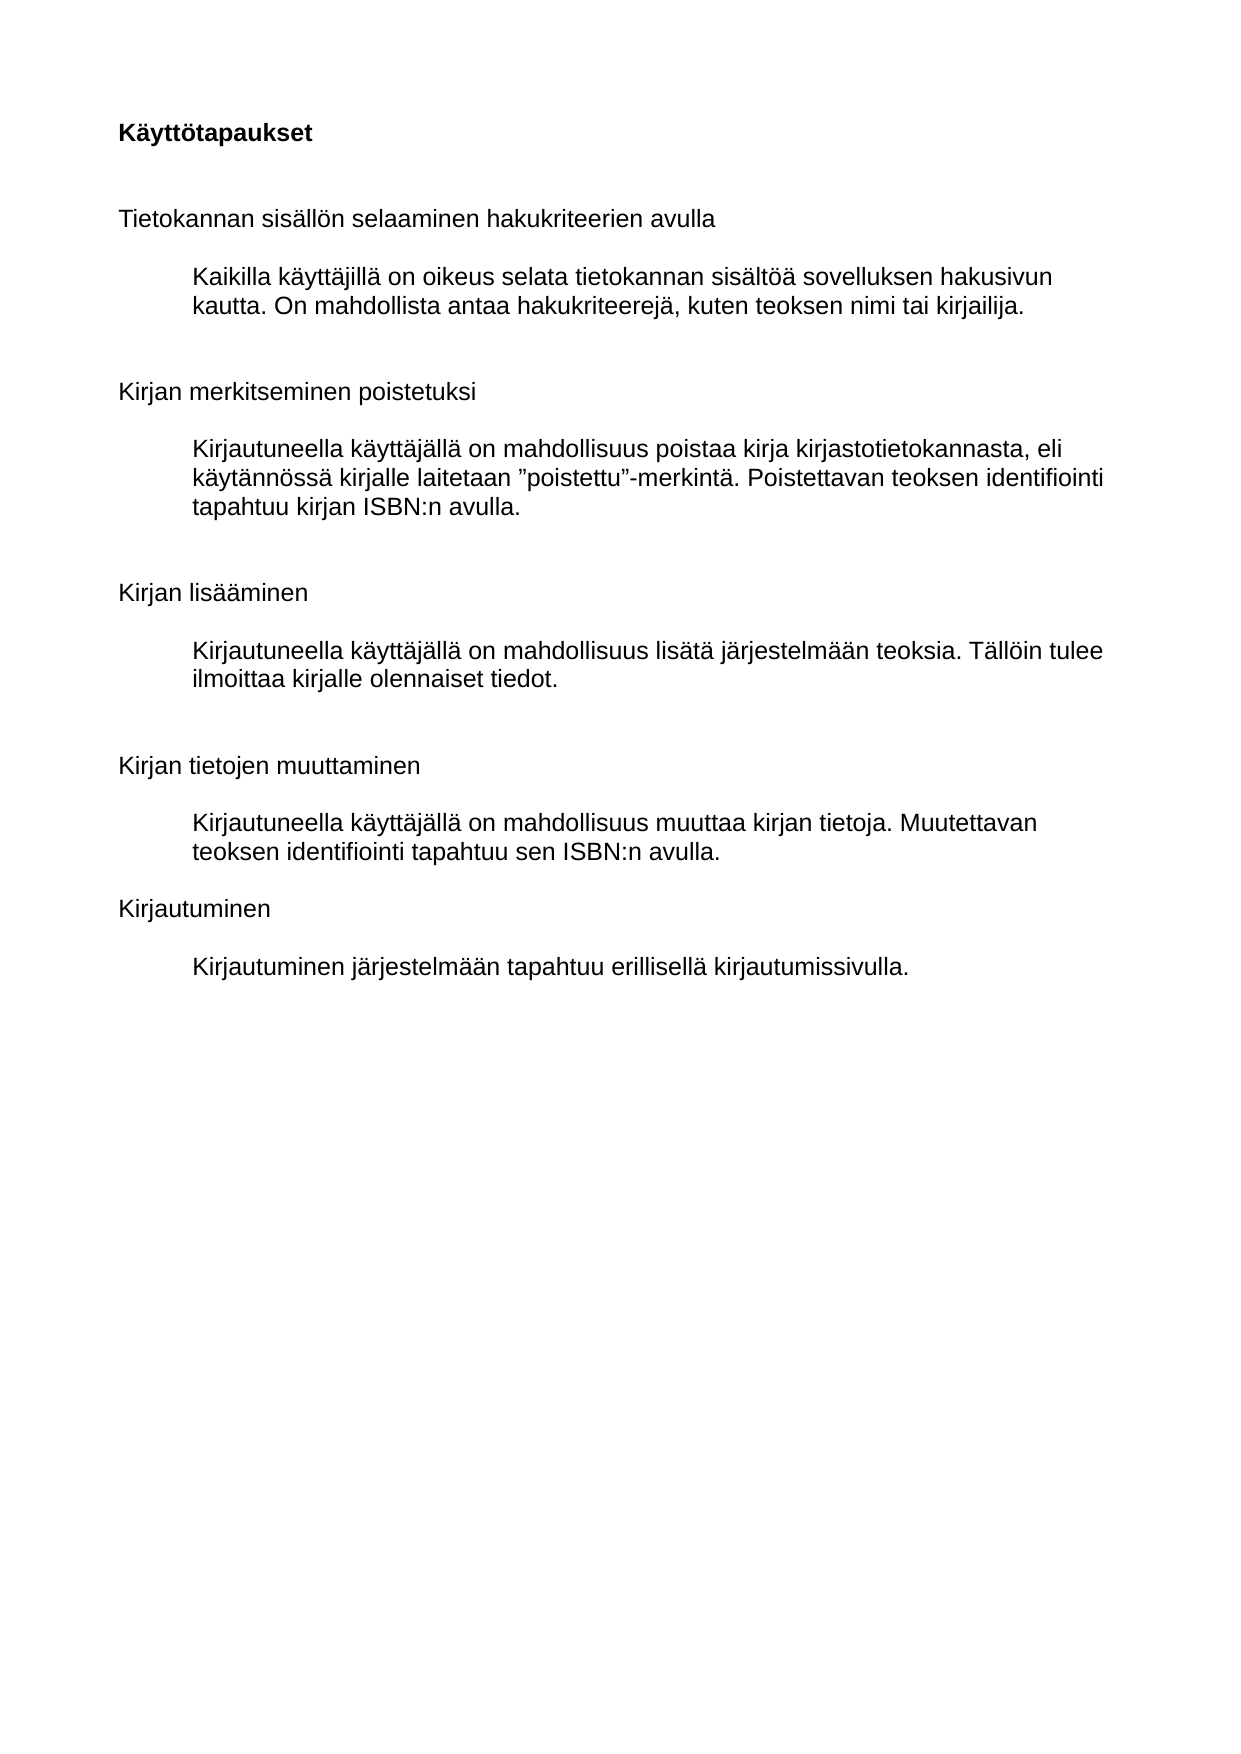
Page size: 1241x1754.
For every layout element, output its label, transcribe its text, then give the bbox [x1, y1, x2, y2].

text Tietokannan sisällön selaaminen hakukriteerien avulla [118, 204, 1122, 233]
text Kaikilla käyttäjillä on oikeus selata tietokannan sisältöä sovelluksen hakusivun kautta. On mahdollista antaa hakukriteerejä, kuten teoksen nimi tai kirjailija. [118, 262, 1122, 319]
text Kirjautuminen [118, 894, 1122, 923]
text Kirjan merkitseminen poistetuksi [118, 377, 1122, 406]
text Kirjan lisääminen [118, 578, 1122, 607]
text Kirjan tietojen muuttaminen [118, 751, 1122, 779]
text Kirjautuneella käyttäjällä on mahdollisuus muuttaa kirjan tietoja. Muutettavan teoksen identifiointi tapahtuu sen ISBN:n avulla. [118, 808, 1122, 866]
text Käyttötapaukset [118, 118, 1122, 147]
text Kirjautuneella käyttäjällä on mahdollisuus poistaa kirja kirjastotietokannasta, eli käytännössä kirjalle laitetaan ”poistettu”-merkintä. Poistettavan teoksen identifiointi tapahtuu kirjan ISBN:n avulla. [118, 434, 1122, 521]
text Kirjautuminen järjestelmään tapahtuu erillisellä kirjautumissivulla. [118, 952, 1122, 981]
text Kirjautuneella käyttäjällä on mahdollisuus lisätä järjestelmään teoksia. Tällöin tulee ilmoittaa kirjalle olennaiset tiedot. [118, 636, 1122, 693]
